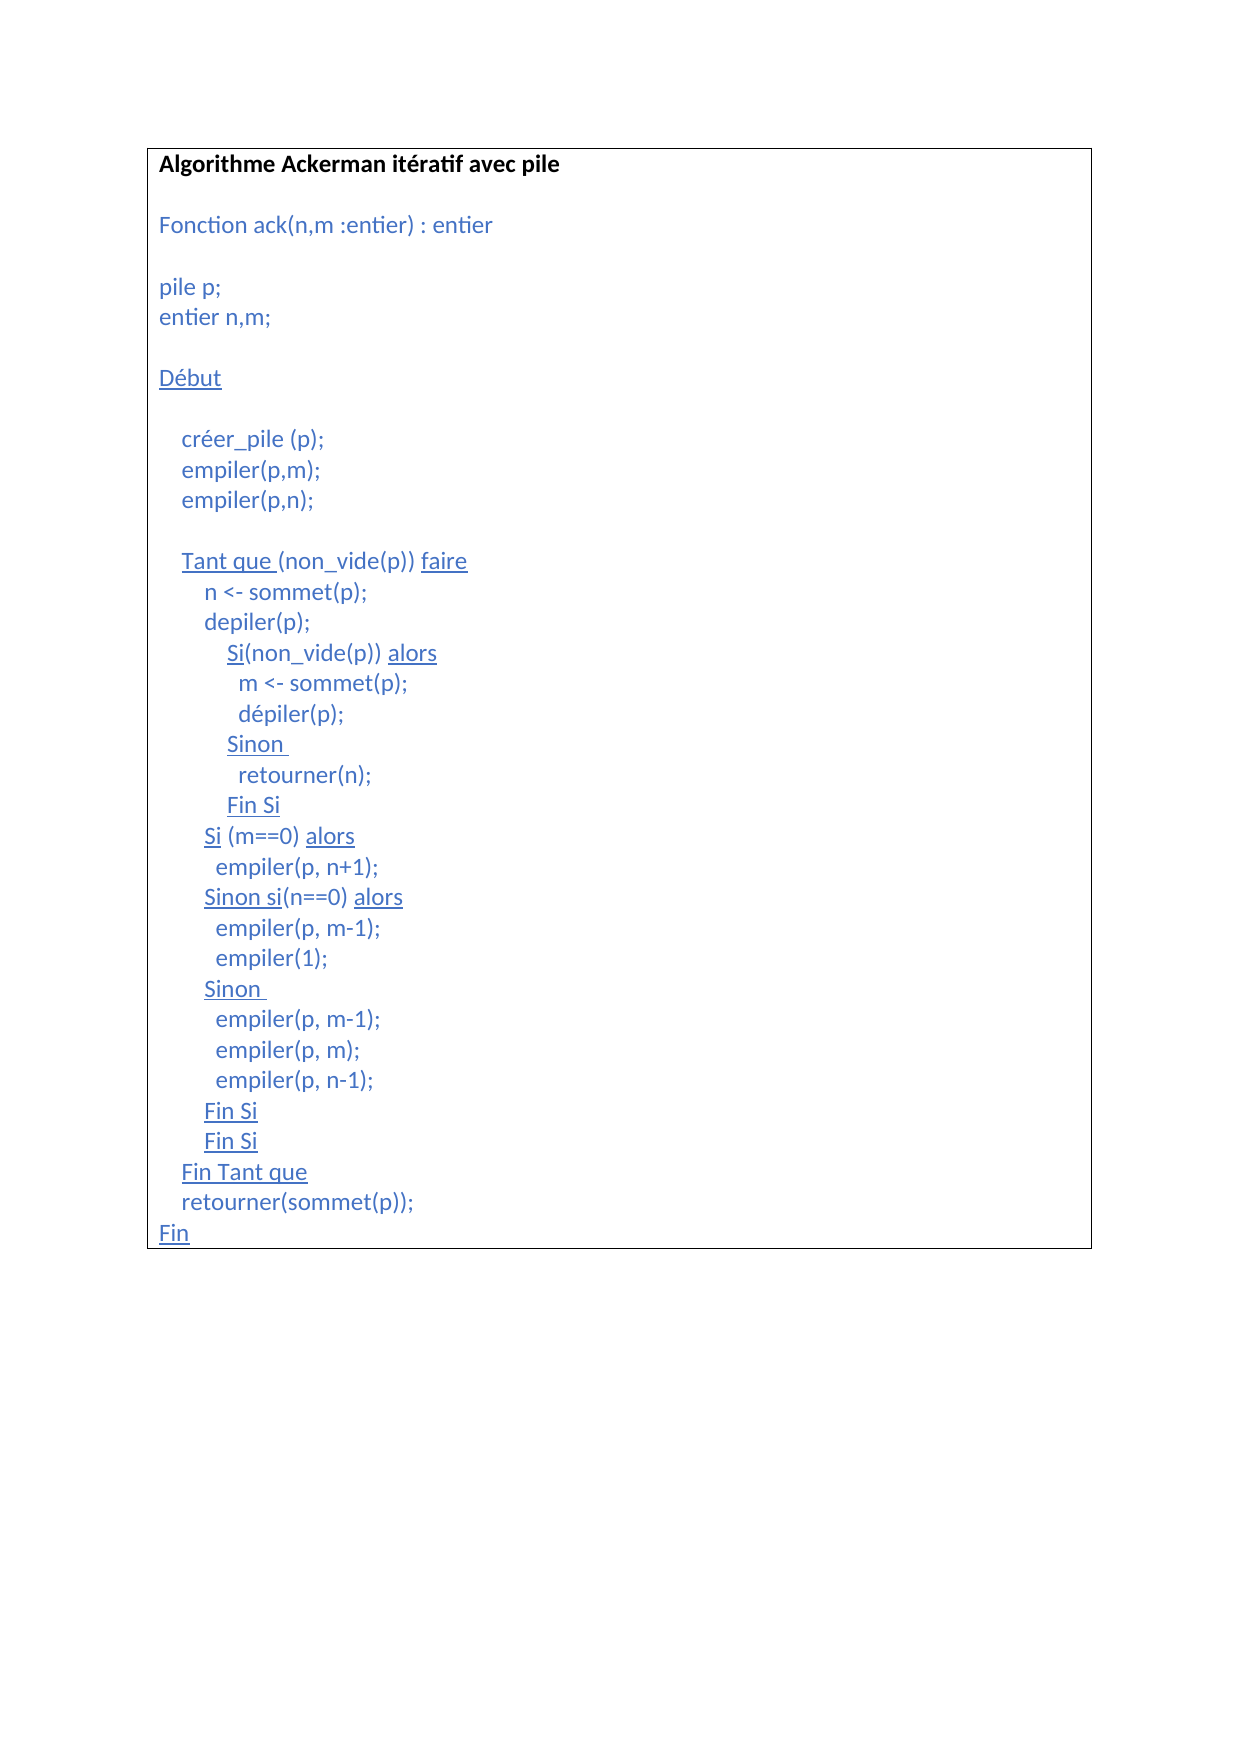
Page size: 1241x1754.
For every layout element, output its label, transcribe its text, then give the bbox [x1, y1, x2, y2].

table_header Algorithme Ackerman itératif avec pile Fonction ack(n,m :entier) : entier pile p; entier n,m; Début créer_pile (p); empiler(p,m); empiler(p,n); Tant que (non_vide(p)) faire n <- sommet(p); depiler(p); Si(non_vide(p)) alors m <- sommet(p); dépiler(p); Sinon retourner(n); Fin Si Si (m==0) alors empiler(p, n+1); Sinon si(n==0) alors empiler(p, m-1); empiler(1); Sinon empiler(p, m-1); empiler(p, m); empiler(p, n-1); Fin Si Fin Si Fin Tant que retourner(sommet(p)); Fin [148, 149, 1091, 1247]
